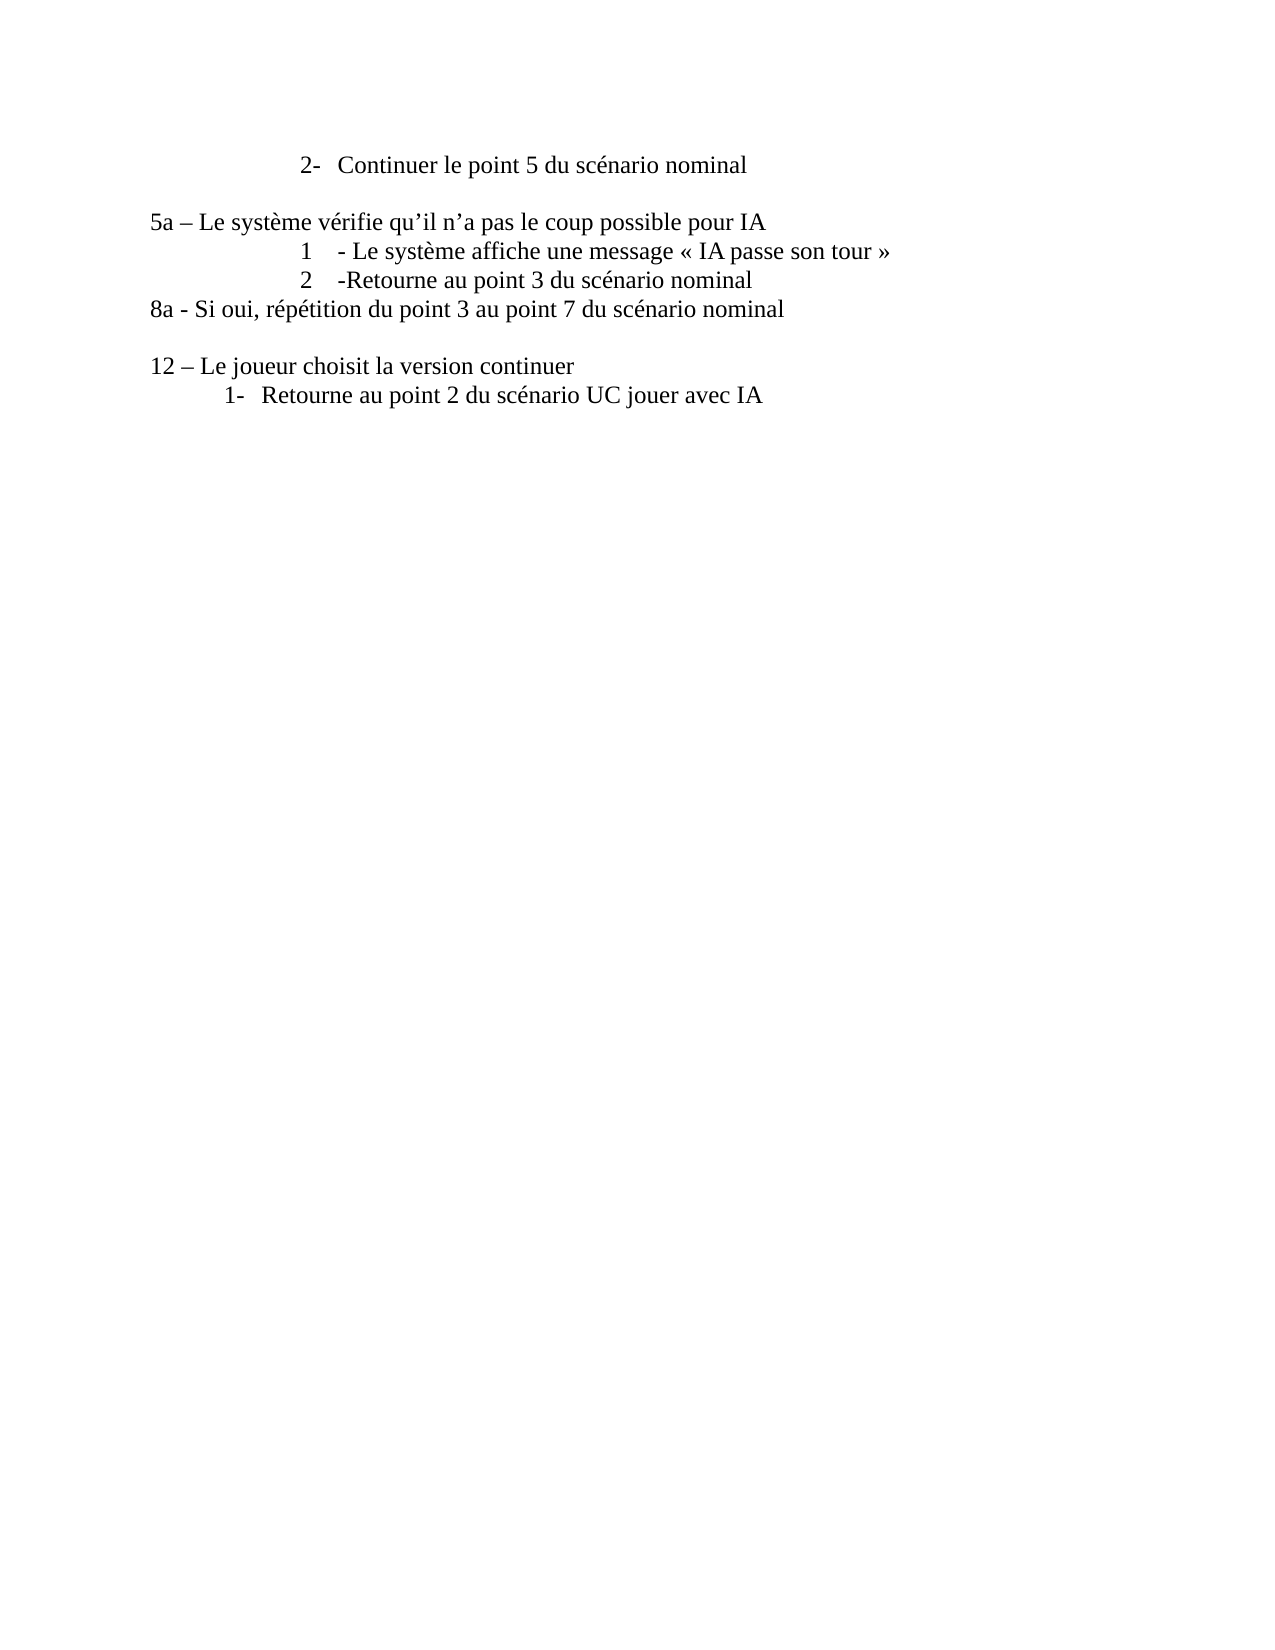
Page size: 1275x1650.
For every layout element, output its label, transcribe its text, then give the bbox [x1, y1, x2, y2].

text 5a – Le système vérifie qu’il n’a pas le coup possible pour IA [150, 207, 1125, 236]
text 8a - Si oui, répétition du point 3 au point 7 du scénario nominal [150, 294, 1125, 322]
list -Retourne au point 3 du scénario nominal [300, 265, 1125, 294]
list - Le système affiche une message « IA passe son tour » [300, 236, 1125, 265]
text 12 – Le joueur choisit la version continuer [150, 351, 1125, 380]
list Continuer le point 5 du scénario nominal [300, 150, 1125, 179]
list Retourne au point 2 du scénario UC jouer avec IA [224, 380, 1125, 409]
